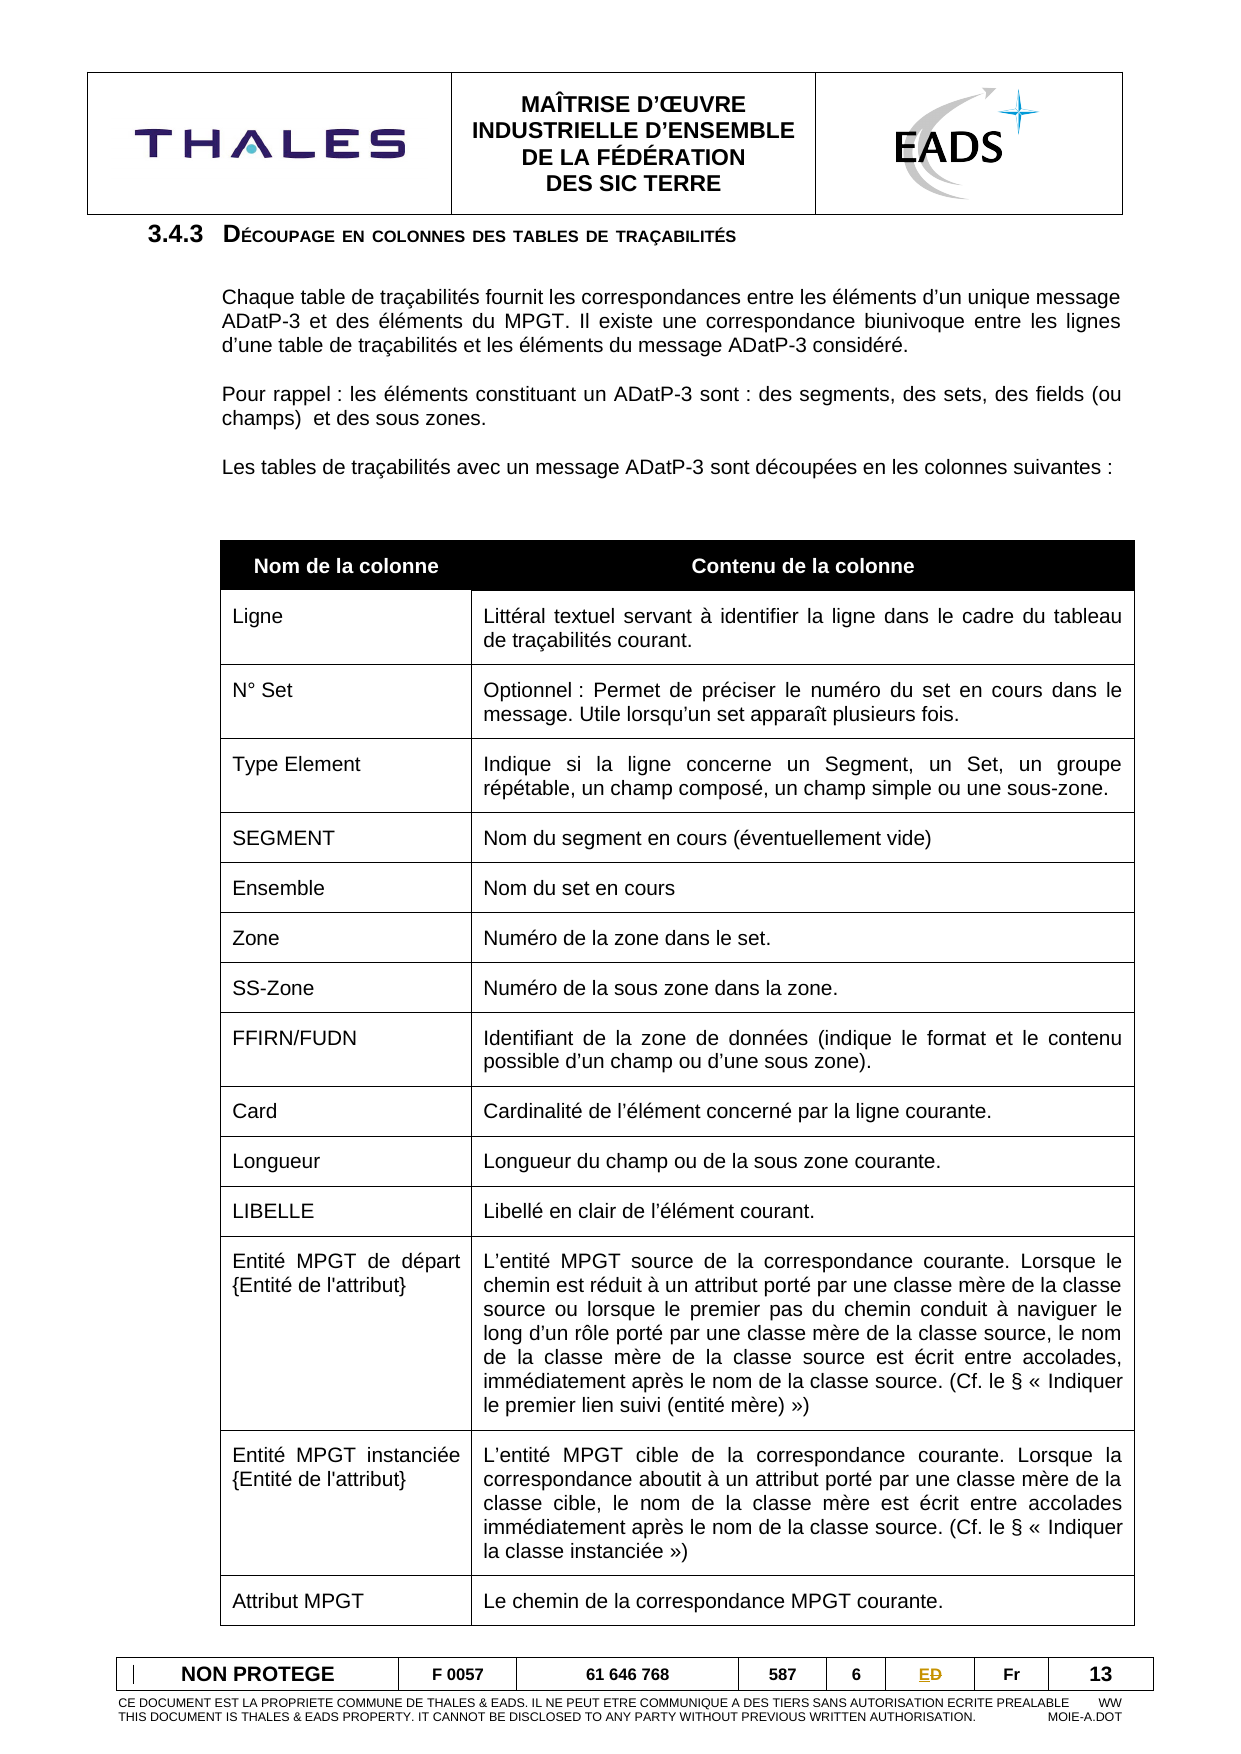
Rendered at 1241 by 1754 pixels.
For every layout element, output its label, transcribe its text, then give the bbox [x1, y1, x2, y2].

table_cell Entité MPGT de départ {Entité de l'attribut} [221, 1237, 471, 1429]
table_cell SS-Zone [221, 963, 471, 1012]
subtitle Découpage en colonnes des tables de traçabilités [148, 218, 1122, 247]
table_cell L’entité MPGT source de la correspondance courante. Lorsque le chemin est réduit à un attribut porté par une classe mère de la classe source ou lorsque le premier pas du chemin conduit à naviguer le long d’un rôle porté par une classe mère de la classe source, le nom de la classe mère de la classe source est écrit entre accolades, immédiatement après le nom de la classe source. (Cf. le § « Indiquer le premier lien suivi (entité mère) ») [472, 1237, 1134, 1429]
picture [888, 81, 1050, 206]
table_cell Littéral textuel servant à identifier la ligne dans le cadre du tableau de traçabilités courant. [472, 591, 1134, 664]
table_cell Optionnel : Permet de préciser le numéro du set en cours dans le message. Utile lorsqu’un set apparaît plusieurs fois. [472, 665, 1134, 738]
table_cell N° Set [221, 665, 471, 738]
table_cell Numéro de la sous zone dans la zone. [472, 963, 1134, 1012]
table_cell Longueur [221, 1137, 471, 1186]
table_cell Card [221, 1087, 471, 1136]
table_cell LIBELLE [221, 1187, 471, 1236]
table_cell Libellé en clair de l’élément courant. [472, 1187, 1134, 1236]
text Pour rappel : les éléments constituant un ADatP-3 sont : des segments, des sets, des fields (ou champs) et des sous zones. [222, 382, 1122, 429]
table_cell L’entité MPGT cible de la correspondance courante. Lorsque la correspondance aboutit à un attribut porté par une classe mère de la classe cible, le nom de la classe mère est écrit entre accolades immédiatement après le nom de la classe source. (Cf. le § « Indiquer la classe instanciée ») [472, 1431, 1134, 1575]
table_cell Type Element [221, 739, 471, 812]
table_cell Le chemin de la correspondance MPGT courante. [472, 1576, 1134, 1625]
table_cell Indique si la ligne concerne un Segment, un Set, un groupe répétable, un champ composé, un champ simple ou une sous-zone. [472, 739, 1134, 812]
table_cell Longueur du champ ou de la sous zone courante. [472, 1137, 1134, 1186]
table_cell Ligne [221, 591, 471, 664]
table_cell Nom du segment en cours (éventuellement vide) [472, 813, 1134, 862]
table_header Nom de la colonne [221, 541, 471, 590]
table_cell Zone [221, 913, 471, 962]
table_cell Entité MPGT instanciée {Entité de l'attribut} [221, 1431, 471, 1575]
table_cell Cardinalité de l’élément concerné par la ligne courante. [472, 1087, 1134, 1136]
table_cell Attribut MPGT [221, 1576, 471, 1625]
picture [111, 108, 428, 179]
table_cell Identifiant de la zone de données (indique le format et le contenu possible d’un champ ou d’une sous zone). [472, 1013, 1134, 1086]
table_cell Numéro de la zone dans le set. [472, 913, 1134, 962]
table_cell SEGMENT [221, 813, 471, 862]
text Chaque table de traçabilités fournit les correspondances entre les éléments d’un unique message ADatP-3 et des éléments du MPGT. Il existe une correspondance biunivoque entre les lignes d’une table de traçabilités et les éléments du message ADatP-3 considéré. [222, 285, 1122, 357]
table_cell FFIRN/FUDN [221, 1013, 471, 1086]
table_header Contenu de la colonne [472, 541, 1134, 590]
table_cell Ensemble [221, 863, 471, 912]
table_cell Nom du set en cours [472, 863, 1134, 912]
text Les tables de traçabilités avec un message ADatP-3 sont découpées en les colonnes suivantes : [222, 454, 1122, 478]
